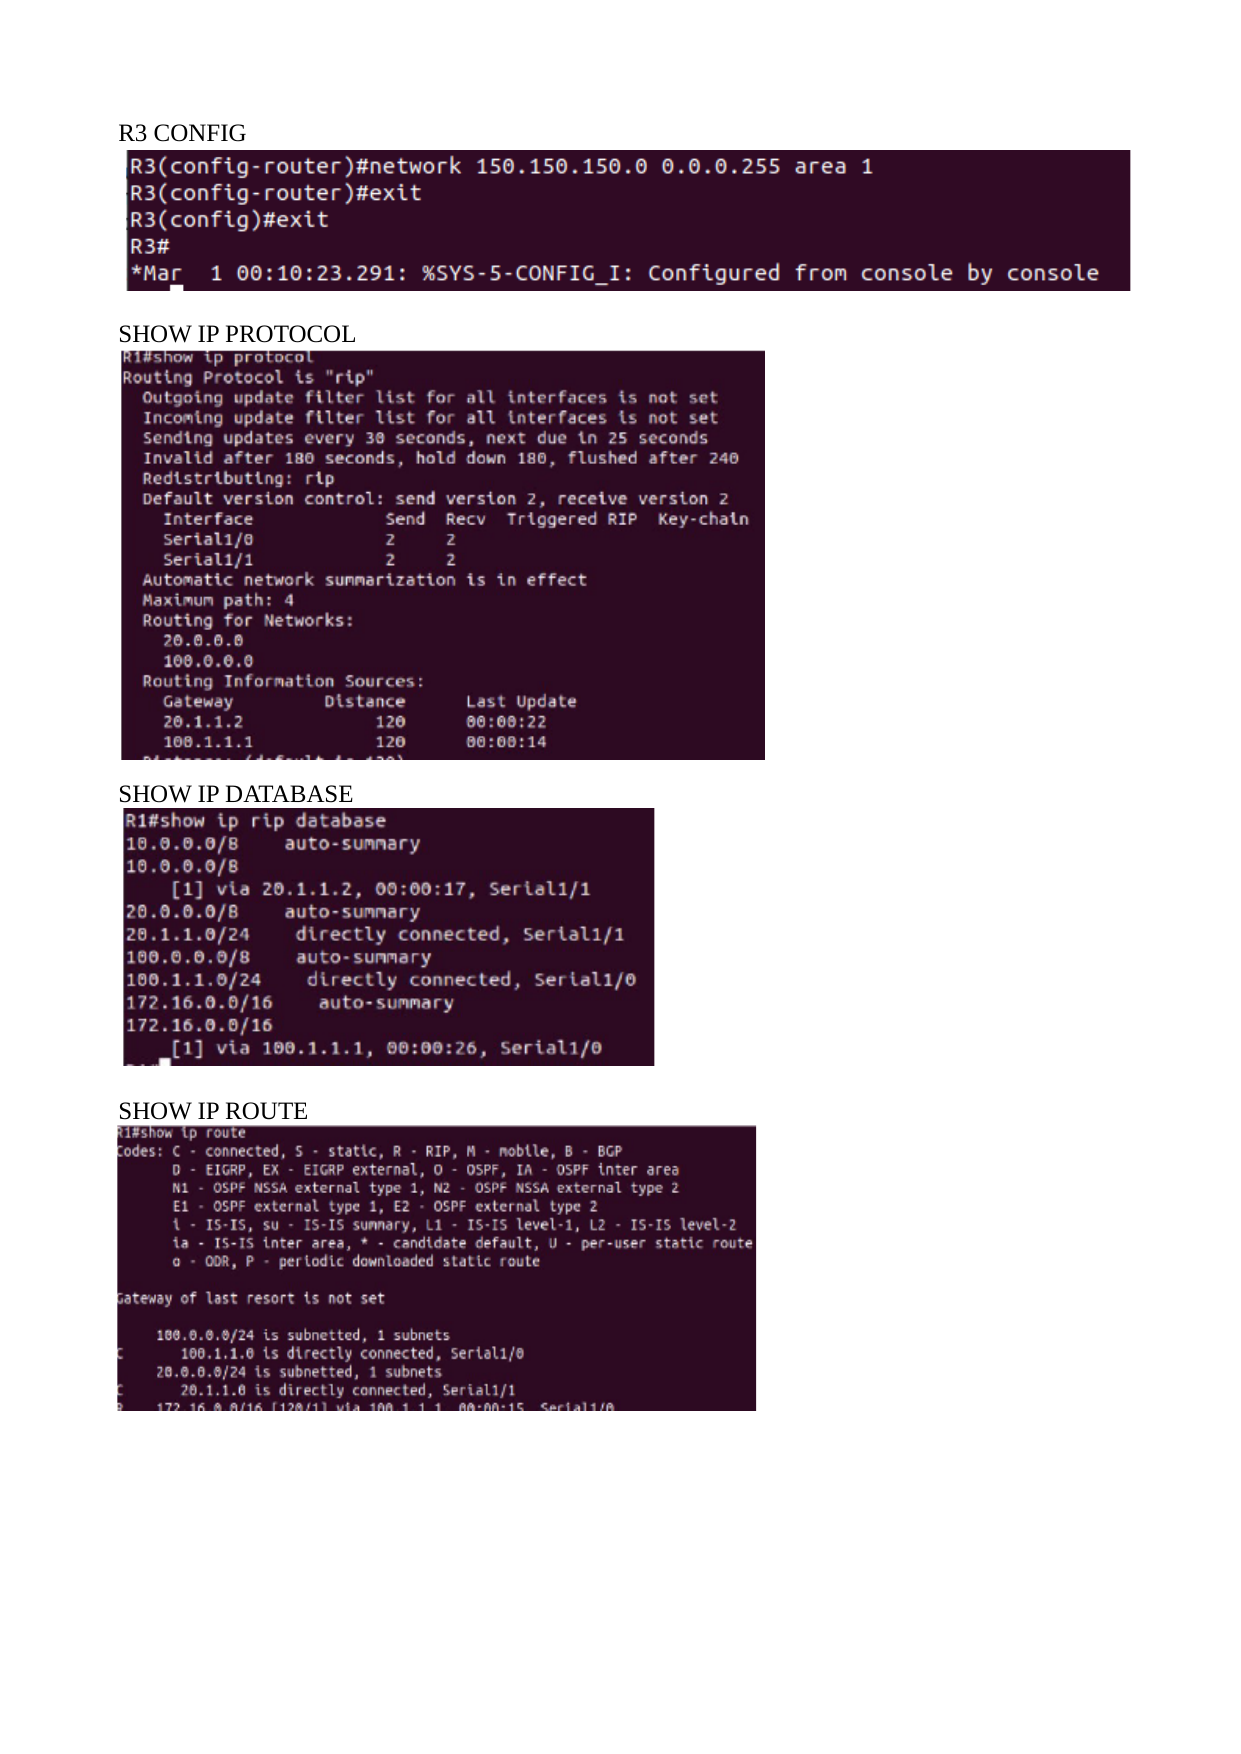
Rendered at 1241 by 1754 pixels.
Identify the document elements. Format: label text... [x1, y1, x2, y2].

text R3 CONFIG [118, 118, 1122, 147]
picture [126, 150, 1131, 291]
text SHOW IP PROTOCOL [118, 319, 1122, 348]
picture [123, 808, 655, 1066]
text SHOW IP ROUTE [118, 1096, 1122, 1124]
picture [121, 348, 765, 760]
text SHOW IP DATABASE [118, 779, 1122, 808]
picture [117, 1124, 757, 1411]
